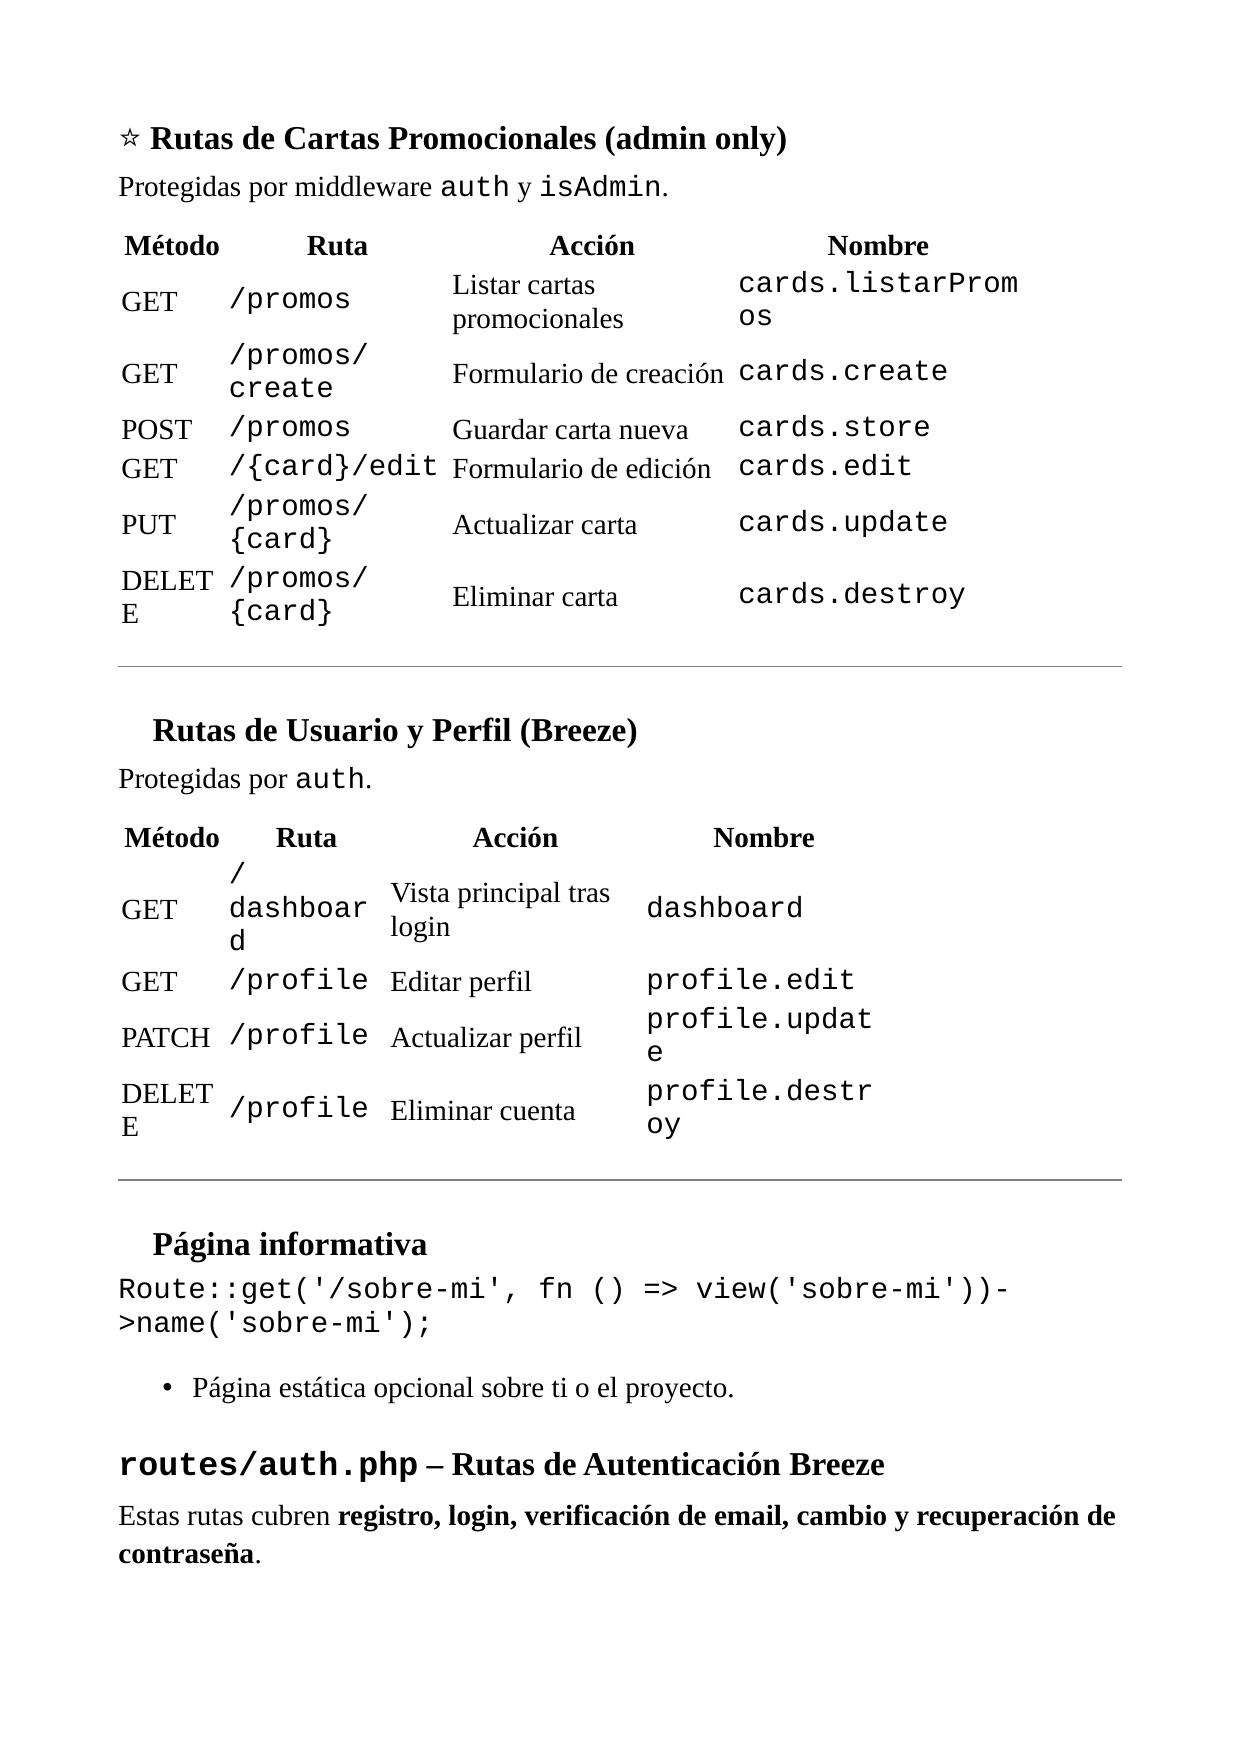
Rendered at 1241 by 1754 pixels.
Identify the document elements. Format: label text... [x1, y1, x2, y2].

text Estas rutas cubren registro, login, verificación de email, cambio y recuperación de contraseña. [118, 1498, 1122, 1570]
table_header Nombre [643, 818, 884, 857]
subtitle 👤 Rutas de Usuario y Perfil (Breeze) [118, 711, 1122, 749]
table_cell PUT [118, 488, 226, 560]
table_cell cards.store [735, 409, 1021, 448]
text Protegidas por middleware auth y isAdmin. [118, 169, 1122, 205]
table_cell Eliminar cuenta [387, 1073, 643, 1146]
table_cell GET [118, 449, 226, 488]
table_cell PATCH [118, 1001, 226, 1073]
table_cell GET [118, 857, 226, 962]
table_cell Actualizar carta [449, 488, 735, 560]
subtitle 📄 Página informativa [118, 1224, 1122, 1262]
table_cell dashboard [643, 857, 884, 962]
table_cell cards.create [735, 337, 1021, 409]
table_cell profile.edit [643, 962, 884, 1001]
table_header Nombre [735, 225, 1021, 264]
subtitle ⭐ Rutas de Cartas Promocionales (admin only) [118, 118, 1122, 156]
table_cell Editar perfil [387, 962, 643, 1001]
table_header Acción [449, 225, 735, 264]
table_cell /profile [226, 1001, 387, 1073]
table_cell profile.destroy [643, 1073, 884, 1146]
table_cell GET [118, 962, 226, 1001]
table_cell Vista principal tras login [387, 857, 643, 962]
table_cell DELETE [118, 1073, 226, 1146]
list Página estática opcional sobre ti o el proyecto. [162, 1370, 1122, 1404]
table_cell GET [118, 337, 226, 409]
text Protegidas por auth. [118, 761, 1122, 797]
table_cell Eliminar carta [449, 560, 735, 633]
table_cell Listar cartas promocionales [449, 264, 735, 337]
table_header Método [118, 818, 226, 857]
table_cell /promos [226, 409, 449, 448]
table_cell /promos [226, 264, 449, 337]
table_cell cards.destroy [735, 560, 1021, 633]
table_cell Formulario de edición [449, 449, 735, 488]
table_cell /profile [226, 962, 387, 1001]
table_header Ruta [226, 818, 387, 857]
table_cell /promos/create [226, 337, 449, 409]
table_cell POST [118, 409, 226, 448]
table_header Acción [387, 818, 643, 857]
table_cell /promos/{card} [226, 488, 449, 560]
table_header Ruta [226, 225, 449, 264]
table_cell Guardar carta nueva [449, 409, 735, 448]
table_cell profile.update [643, 1001, 884, 1073]
table_cell cards.update [735, 488, 1021, 560]
table_cell DELETE [118, 560, 226, 633]
table_cell /promos/{card} [226, 560, 449, 633]
text Route::get('/sobre-mi', fn () => view('sobre-mi'))->name('sobre-mi'); [118, 1275, 1122, 1341]
table_cell /dashboard [226, 857, 387, 962]
table_cell cards.listarPromos [735, 264, 1021, 337]
table_cell GET [118, 264, 226, 337]
table_cell cards.edit [735, 449, 1021, 488]
table_header Método [118, 225, 226, 264]
table_cell /{card}/edit [226, 449, 449, 488]
table_cell Actualizar perfil [387, 1001, 643, 1073]
subtitle routes/auth.php – Rutas de Autenticación Breeze [118, 1444, 1122, 1486]
table_cell Formulario de creación [449, 337, 735, 409]
table_cell /profile [226, 1073, 387, 1146]
